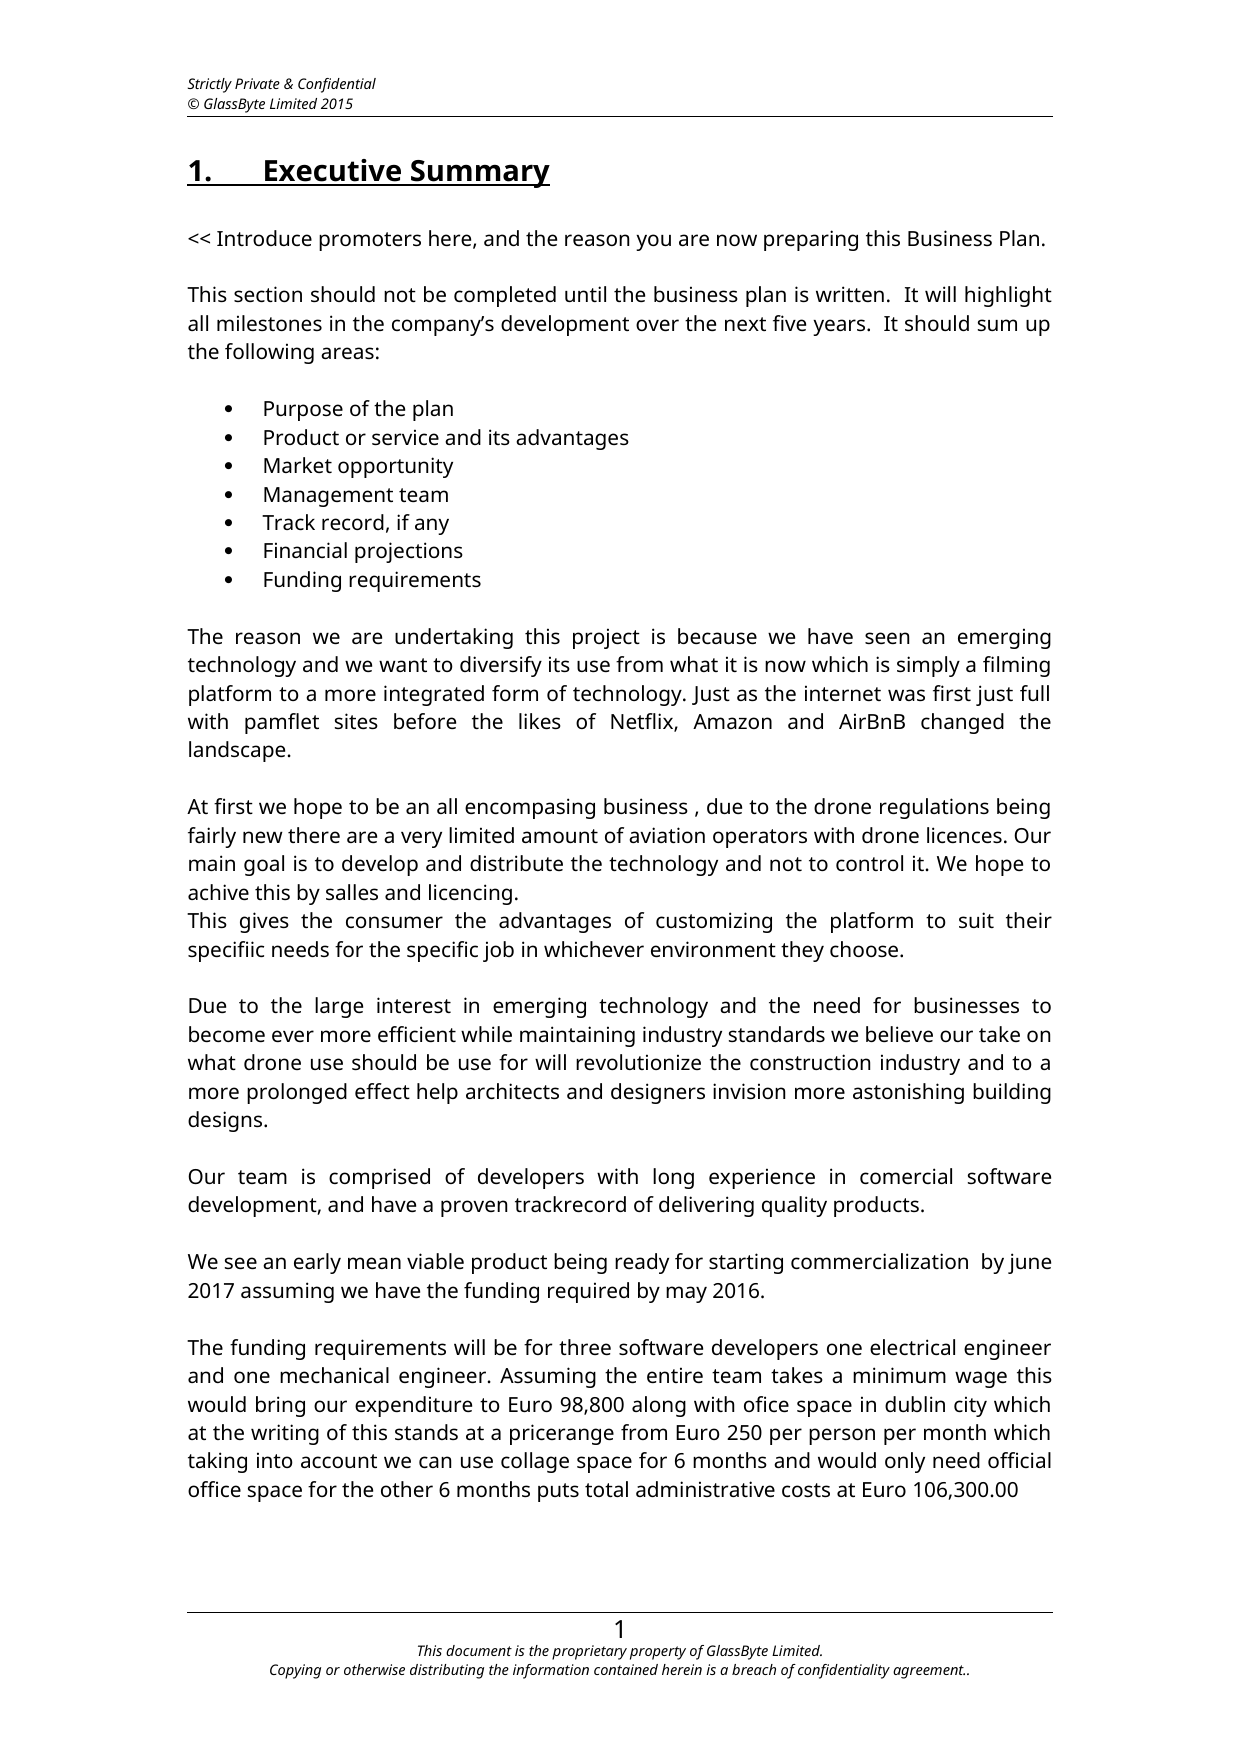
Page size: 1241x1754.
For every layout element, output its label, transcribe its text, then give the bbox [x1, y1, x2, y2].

text We see an early mean viable product being ready for starting commercialization by june 2017 assuming we have the funding required by may 2016. [187, 1247, 1053, 1304]
text The reason we are undertaking this project is because we have seen an emerging technology and we want to diversify its use from what it is now which is simply a filming platform to a more integrated form of technology. Just as the internet was first just full with pamflet sites before the likes of Netflix, Amazon and AirBnB changed the landscape. [187, 622, 1053, 764]
list Track record, if any [225, 508, 1053, 537]
list Market opportunity [225, 451, 1053, 480]
text The funding requirements will be for three software developers one electrical engineer and one mechanical engineer. Assuming the entire team takes a minimum wage this would bring our expenditure to Euro 98,800 along with ofice space in dublin city which at the writing of this stands at a pricerange from Euro 250 per person per month which taking into account we can use collage space for 6 months and would only need official office space for the other 6 months puts total administrative costs at Euro 106,300.00 [187, 1333, 1053, 1503]
text This section should not be completed until the business plan is written. It will highlight all milestones in the company’s development over the next five years. It should sum up the following areas: [187, 281, 1053, 366]
text This gives the consumer the advantages of customizing the platform to suit their specifiic needs for the specific job in whichever environment they choose. [187, 906, 1053, 963]
list Funding requirements [225, 565, 1053, 593]
text At first we hope to be an all encompasing business , due to the drone regulations being fairly new there are a very limited amount of aviation operators with drone licences. Our main goal is to develop and distribute the technology and not to control it. We hope to achive this by salles and licencing. [187, 792, 1053, 906]
list Management team [225, 480, 1053, 508]
text 1. Executive Summary [187, 150, 1053, 190]
list Product or service and its advantages [225, 423, 1053, 451]
text Our team is comprised of developers with long experience in comercial software development, and have a proven trackrecord of delivering quality products. [187, 1162, 1053, 1219]
list Purpose of the plan [225, 394, 1053, 423]
text << Introduce promoters here, and the reason you are now preparing this Business Plan. [187, 224, 1053, 252]
list Financial projections [225, 537, 1053, 565]
text Due to the large interest in emerging technology and the need for businesses to become ever more efficient while maintaining industry standards we believe our take on what drone use should be use for will revolutionize the construction industry and to a more prolonged effect help architects and designers invision more astonishing building designs. [187, 992, 1053, 1134]
